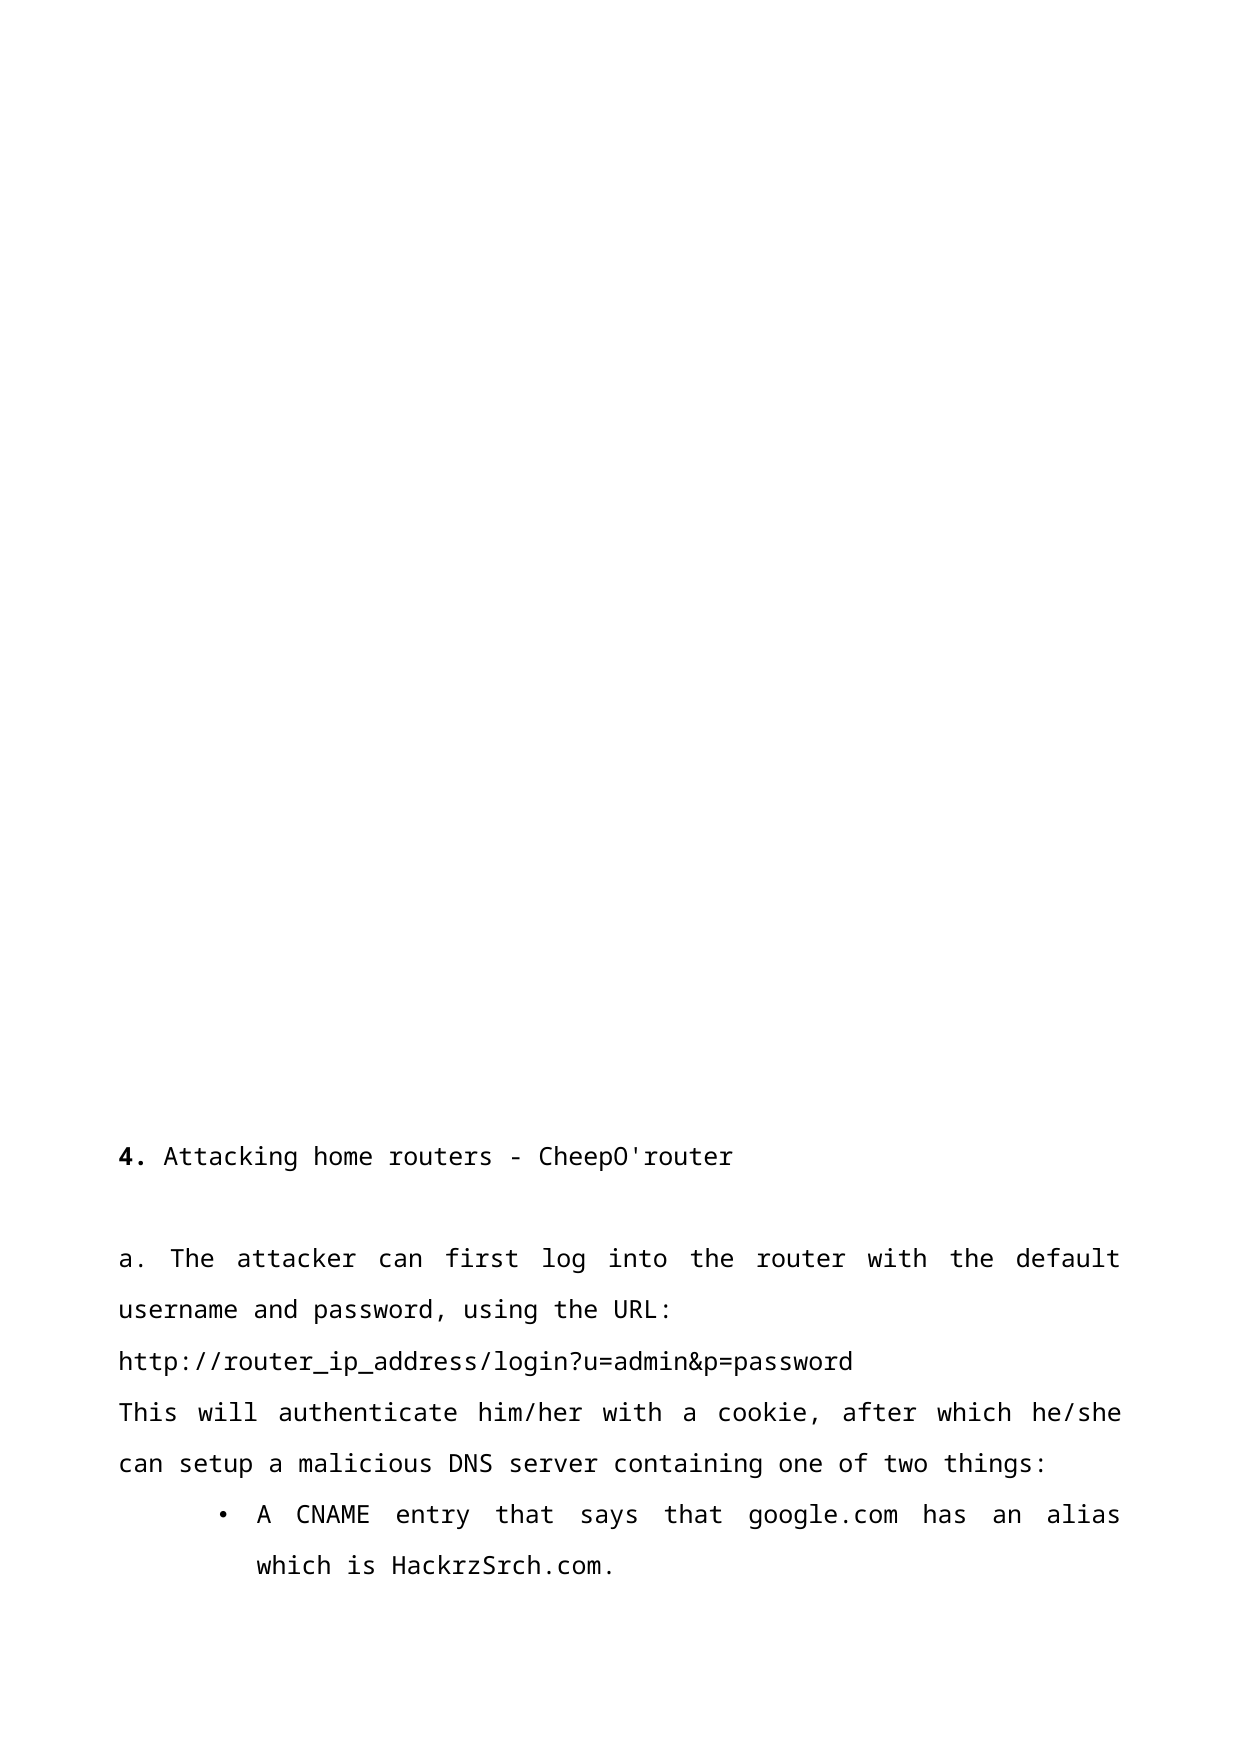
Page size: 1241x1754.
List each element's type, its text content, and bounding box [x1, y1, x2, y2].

text a. The attacker can first log into the router with the default username and password, using the URL: [118, 1241, 1122, 1326]
text 4. Attacking home routers - CheepO'router [118, 1139, 1122, 1173]
text http://router_ip_address/login?u=admin&p=password [118, 1343, 1122, 1377]
text This will authenticate him/her with a cookie, after which he/she can setup a malicious DNS server containing one of two things: [118, 1394, 1122, 1479]
list A CNAME entry that says that google.com has an alias which is HackrzSrch.com. [219, 1496, 1122, 1581]
